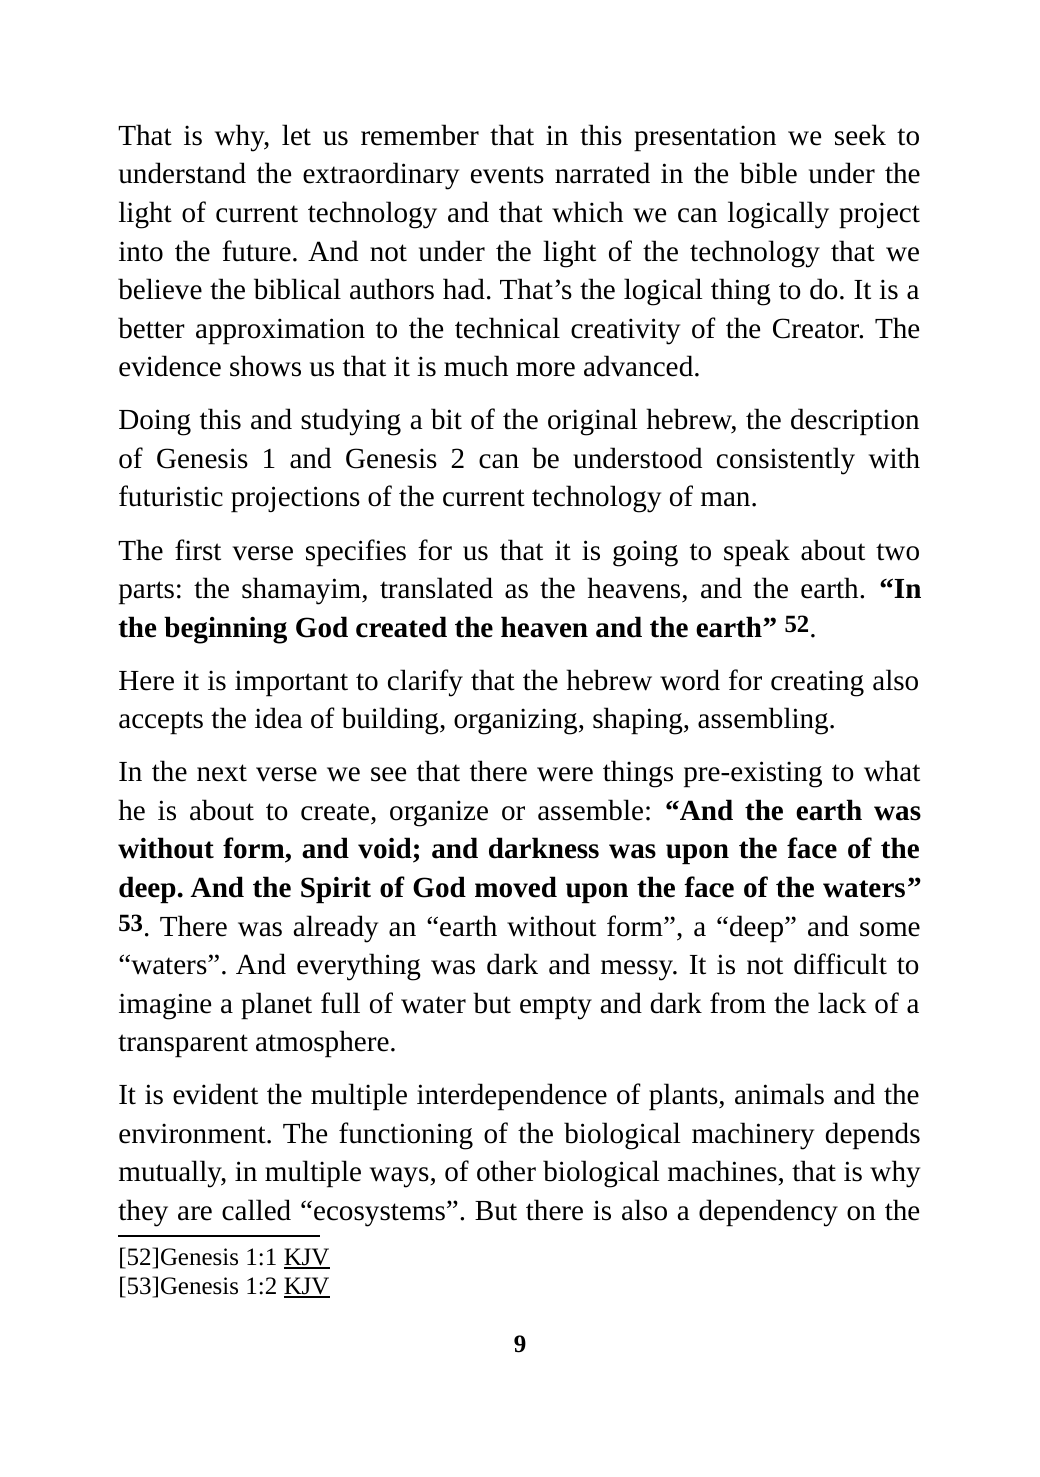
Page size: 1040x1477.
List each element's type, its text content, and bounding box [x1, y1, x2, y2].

text Doing this and studying a bit of the original hebrew, the description of Genesis 1 and Genesis 2 can be understood consistently with futuristic projections of the current technology of man. [118, 402, 921, 513]
text It is evident the multiple interdependence of plants, animals and the environment. The functioning of the biological machinery depends mutually, in multiple ways, of other biological machines, that is why they are called “ecosystems”. But there is also a dependency on the [118, 1077, 921, 1227]
text Genesis 1:2 KJV [118, 1271, 921, 1300]
text Here it is important to clarify that the hebrew word for creating also accepts the idea of building, organizing, shaping, assembling. [118, 663, 921, 735]
text That is why, let us remember that in this presentation we seek to understand the extraordinary events narrated in the bible under the light of current technology and that which we can logically project into the future. And not under the light of the technology that we believe the biblical authors had. That’s the logical thing to do. It is a better approximation to the technical creativity of the Creator. The evidence shows us that it is much more advanced. [118, 118, 921, 383]
text In the next verse we see that there were things pre-existing to what he is about to create, organize or assemble: “And the earth was without form, and void; and darkness was upon the face of the deep. And the Spirit of God moved upon the face of the waters” . There was already an “earth without form”, a “deep” and some “waters”. And everything was dark and messy. It is not difficult to imagine a planet full of water but empty and dark from the lack of a transparent atmosphere. [118, 754, 921, 1058]
text Genesis 1:1 KJV [118, 1242, 921, 1271]
text The first verse specifies for us that it is going to speak about two parts: the shamayim, translated as the heavens, and the earth. “In the beginning God created the heaven and the earth” . [118, 533, 921, 643]
